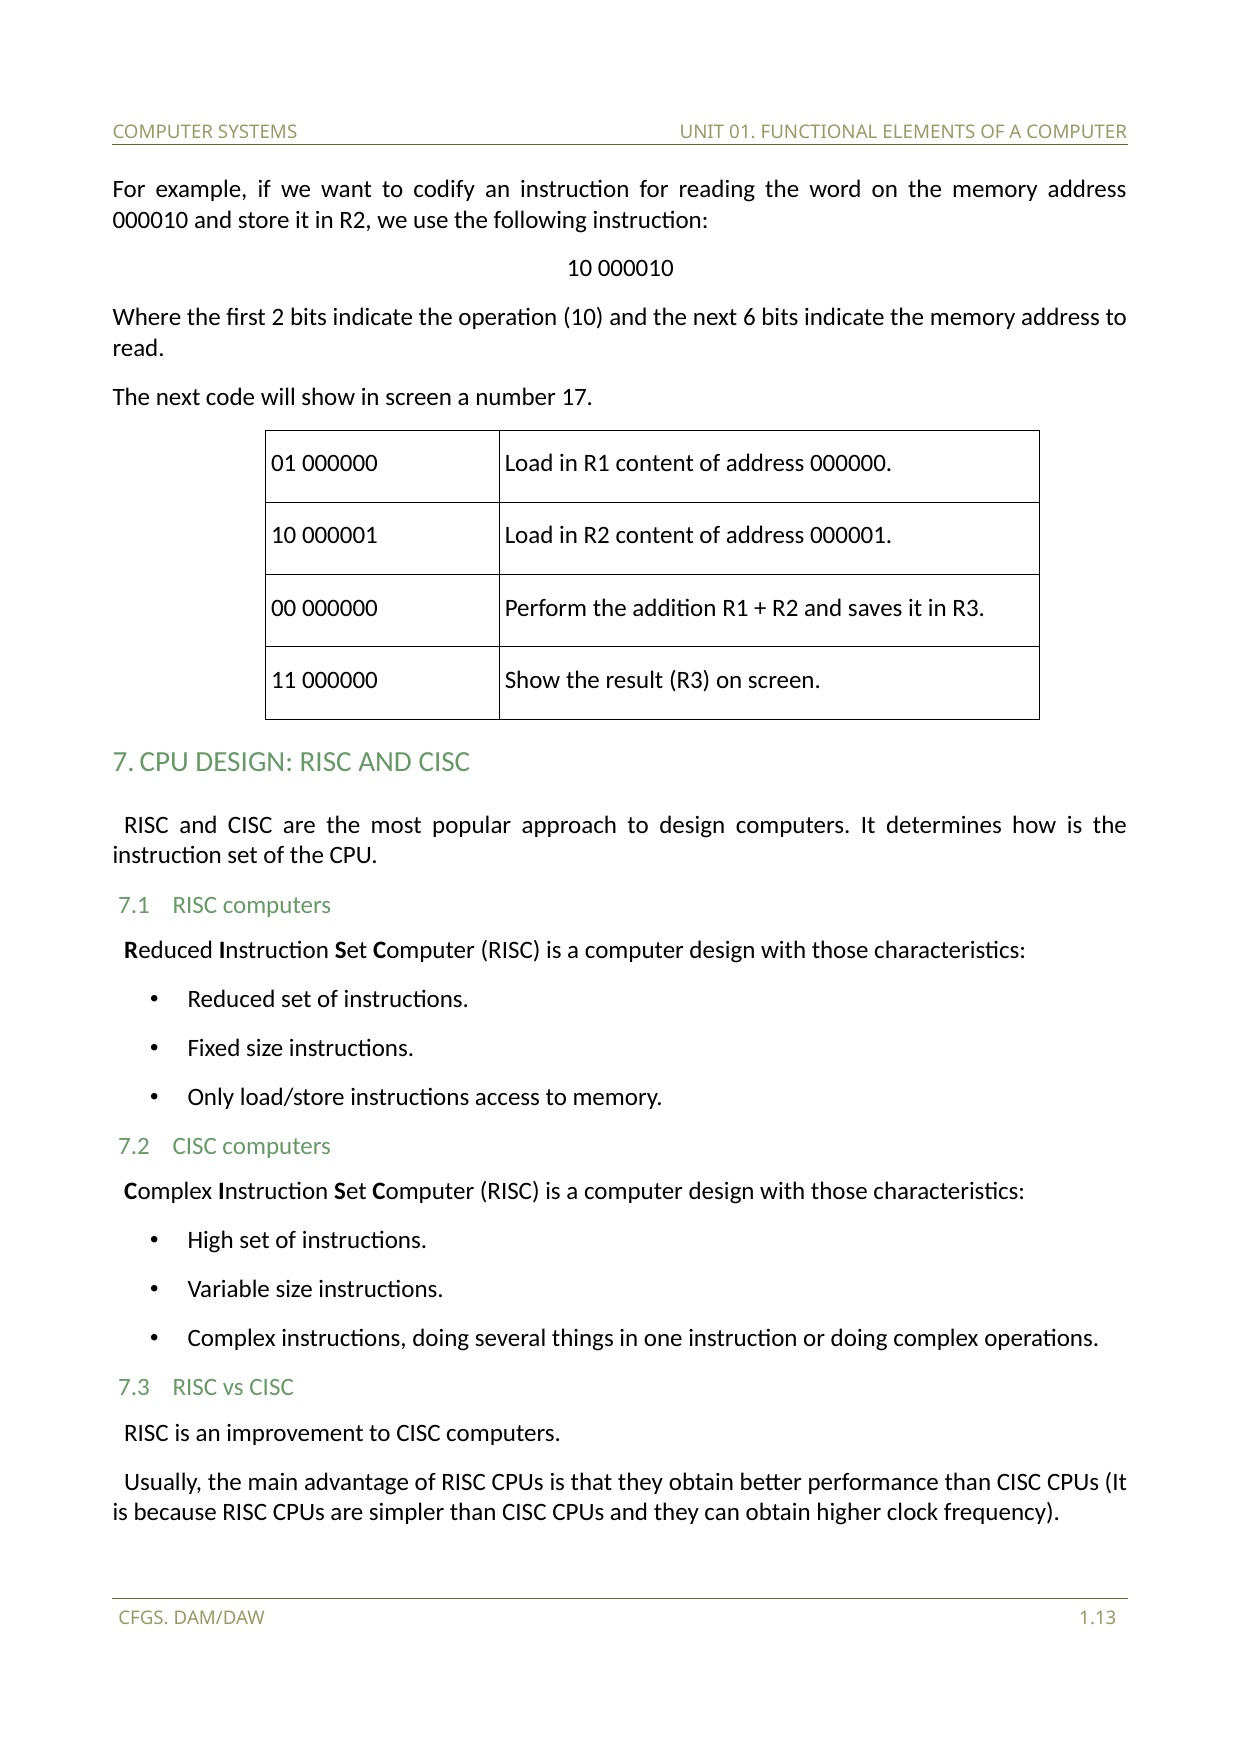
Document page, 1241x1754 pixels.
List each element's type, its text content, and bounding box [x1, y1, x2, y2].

subtitle RISC vs CISC [112, 1371, 1128, 1402]
list Where the first 2 bits indicate the operation (10) and the next 6 bits indicate the memory address to read. [112, 301, 1128, 362]
subtitle RISC computers [112, 889, 1128, 919]
text RISC is an improvement to CISC computers. [112, 1417, 1128, 1447]
table_cell 00 000000 [266, 575, 499, 646]
list Complex instructions, doing several things in one instruction or doing complex operations. [150, 1322, 1128, 1353]
table_header Load in R1 content of address 000000. [500, 431, 1039, 502]
subtitle CISC computers [112, 1130, 1128, 1161]
table_cell 10 000001 [266, 503, 499, 574]
text Complex Instruction Set Computer (RISC) is a computer design with those characteristics: [112, 1176, 1128, 1206]
text RISC and CISC are the most popular approach to design computers. It determines how is the instruction set of the CPU. [112, 809, 1128, 870]
subtitle CPU Design: RISC and CISC [112, 743, 1128, 779]
list Variable size instructions. [150, 1273, 1128, 1304]
list Reduced set of instructions. [150, 983, 1128, 1014]
table_cell Perform the addition R1 + R2 and saves it in R3. [500, 575, 1039, 646]
list Only load/store instructions access to memory. [150, 1081, 1128, 1111]
table_cell Show the result (R3) on screen. [500, 647, 1039, 718]
list Fixed size instructions. [150, 1032, 1128, 1062]
list 10 000010 [112, 253, 1128, 283]
list For example, if we want to codify an instruction for reading the word on the memory address 000010 and store it in R2, we use the following instruction: [112, 173, 1128, 234]
text Usually, the main advantage of RISC CPUs is that they obtain better performance than CISC CPUs (It is because RISC CPUs are simpler than CISC CPUs and they can obtain higher clock frequency). [112, 1466, 1128, 1527]
table_cell Load in R2 content of address 000001. [500, 503, 1039, 574]
list High set of instructions. [150, 1224, 1128, 1255]
table_header 01 000000 [266, 431, 499, 502]
text The next code will show in screen a number 17. [112, 381, 1128, 411]
text Reduced Instruction Set Computer (RISC) is a computer design with those characteristics: [112, 934, 1128, 965]
table_cell 11 000000 [266, 647, 499, 718]
